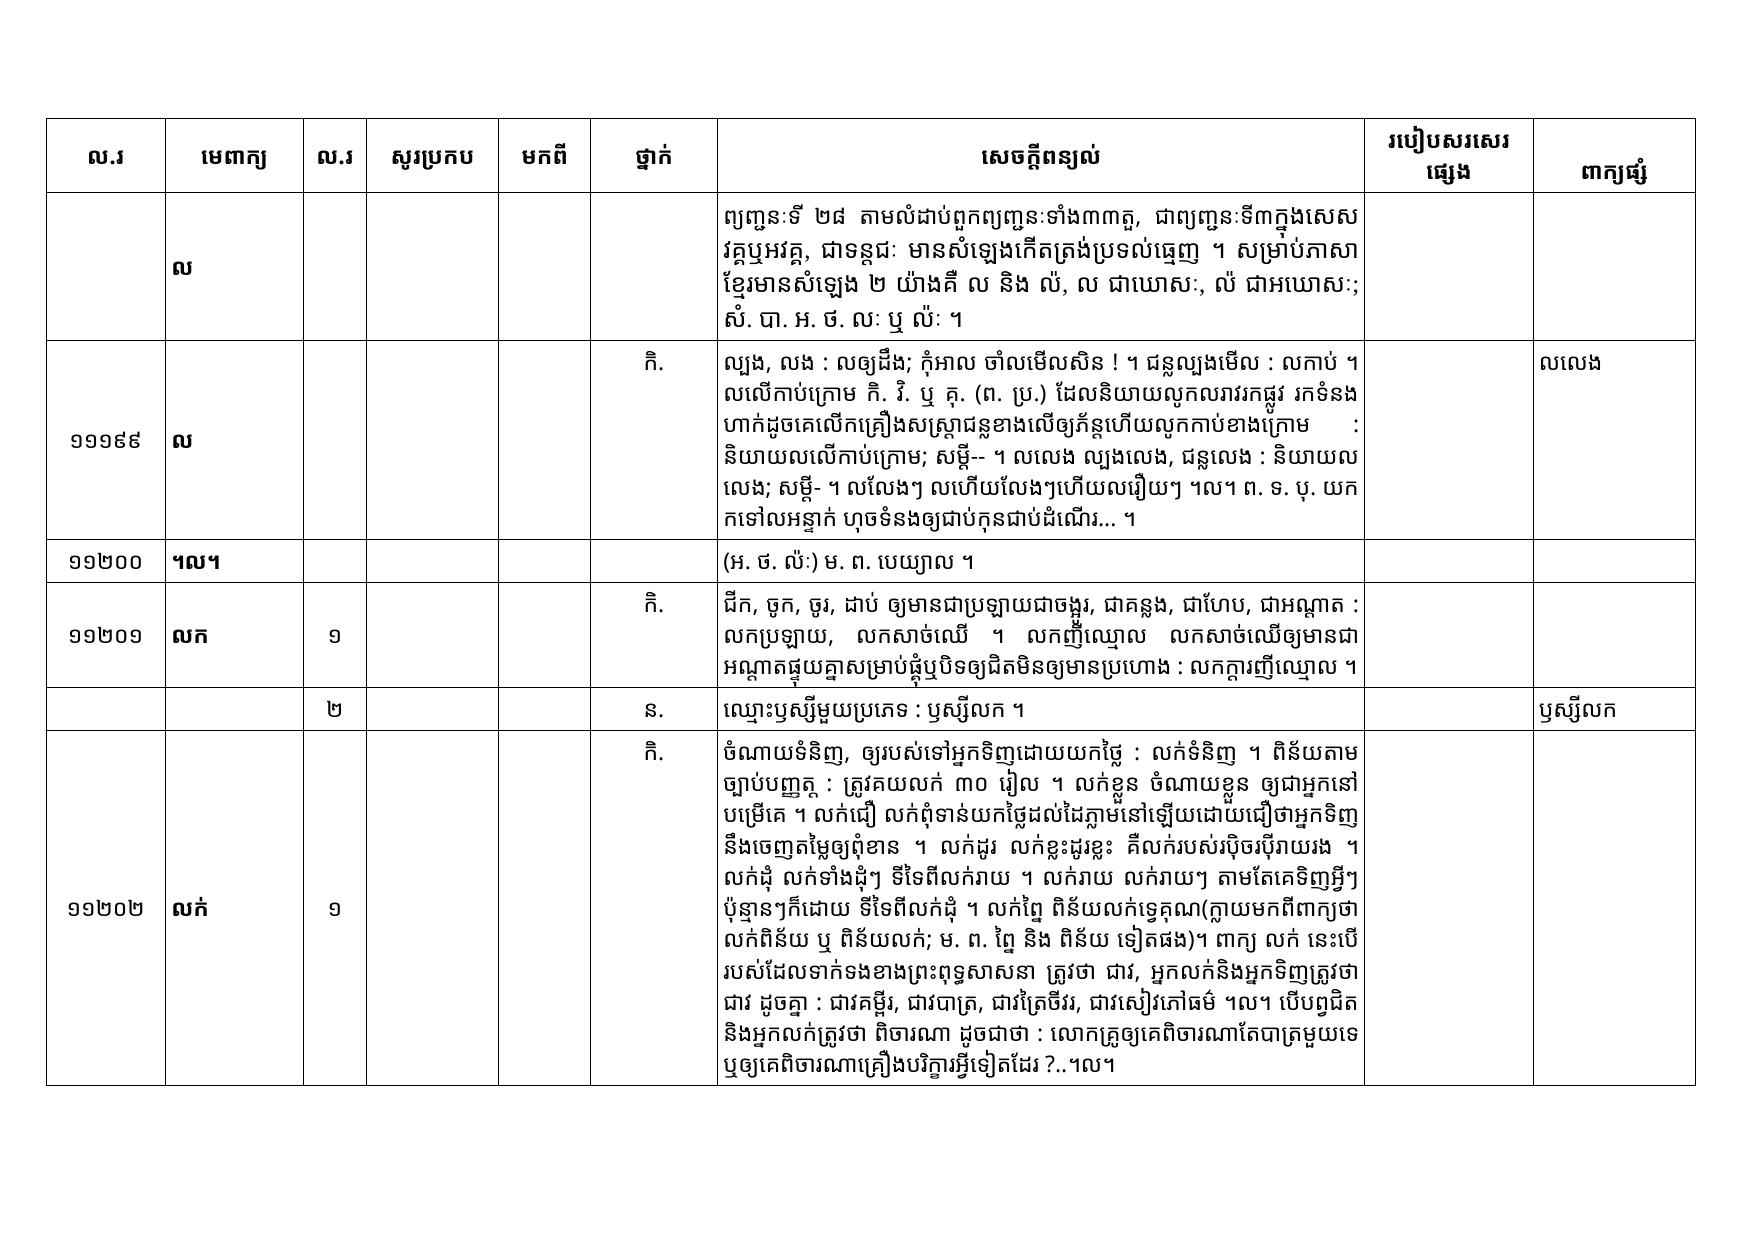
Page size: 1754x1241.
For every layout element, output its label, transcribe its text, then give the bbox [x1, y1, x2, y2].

table_cell [1534, 193, 1695, 340]
table_cell ១១២០២ [47, 731, 165, 1085]
table_cell ឈ្មោះ​ឫស្សី​មួយ​ប្រភេទ : ឫស្សី​លក ។ [718, 688, 1364, 730]
table_cell ។ល។ [166, 540, 303, 582]
table_header ល.រ [304, 119, 366, 192]
table_cell ១ [304, 583, 366, 687]
table_cell កិ. [591, 731, 717, 1085]
table_cell [367, 688, 498, 730]
table_cell [367, 193, 498, 340]
table_cell [367, 731, 498, 1085]
table_header ពាក្យ​ផ្សំ [1534, 119, 1695, 192]
table_cell ល [166, 193, 303, 340]
table_cell ១១១៩៩ [47, 341, 165, 539]
table_cell [304, 540, 366, 582]
table_cell [1365, 688, 1533, 730]
table_cell [499, 540, 590, 582]
table_header សេចក្ដី​ពន្យល់ [718, 119, 1364, 192]
table_cell [166, 688, 303, 730]
table_cell លក់ [166, 731, 303, 1085]
table_cell ១ [304, 731, 366, 1085]
table_cell [367, 341, 498, 539]
table_cell ចំណាយ​ទំនិញ, ឲ្យ​របស់​ទៅ​អ្នក​ទិញ​ដោយ​យក​ថ្លៃ : លក់​ទំនិញ ។ ពិន័យ​តាម​ច្បាប់​បញ្ញត្ត : ត្រូវ​គយ​លក់ ៣០ រៀល ។ លក់​ខ្លួន ចំណាយ​ខ្លួន ឲ្យ​ជា​អ្នក​នៅ​បម្រើ​គេ ។ លក់​ជឿ លក់​ពុំទាន់​យក​ថ្លៃ​ដល់​ដៃ​ភ្លាម​នៅ​ឡើយ​ដោយ​ជឿ​ថា​អ្នក​ទិញ​នឹង​ចេញ​តម្លៃ​ឲ្យ​ពុំ​ខាន ។ លក់​ដូរ លក់​ខ្លះ​ដូរ​ខ្លះ គឺ​លក់​របស់​រប៉ិចរប៉ី​រាយ​រង ។ លក់​ដុំ លក់​ទាំង​ដុំ​ៗ ទីទៃ​ពី​លក់​រាយ ។ លក់​រាយ លក់​រាយ​ៗ តាម​តែ​គេ​ទិញ​អ្វី​ៗ​ប៉ុន្មាន​ៗ​ក៏​ដោយ ទីទៃ​ពី​លក់​ដុំ ។ លក់​ព្នៃ ពិន័យ​លក់​ទ្វេ​គុណ​(ក្លាយ​មក​ពី​ពាក្យ​ថា លក់​ពិន័យ ឬ ពិន័យ​លក់; ម. ព. ព្នៃ និង​ ពិន័យ ទៀត​ផង)។ ពាក្យ លក់ នេះ​បើ​របស់​ដែល​ទាក់ទង​ខាង​ព្រះ​ពុទ្ធ​សាសនា ត្រូវ​ថា ជាវ, អ្នក​លក់​និង​អ្នក​ទិញ​ត្រូវ​ថា ជាវ ដូច​គ្នា : ជាវ​គម្ពីរ, ជាវ​បាត្រ, ជាវ​ត្រៃ​ចីវរ, ជាវ​សៀវភៅ​ធម៌ ។ល។ បើ​បព្វជិត​និង​អ្នក​លក់​ត្រូវ​ថា ពិចារណា ដូច​ជា​ថា : លោក​គ្រូ​ឲ្យ​គេ​ពិចារណា​តែ​បាត្រ​មួយ​ទេ ឬ​ឲ្យ​គេ​ពិចារណា​គ្រឿង​បរិក្ខារ​អ្វី​ទៀត​ដែរ ?..។ល។ [718, 731, 1364, 1085]
table_cell ល [166, 341, 303, 539]
table_cell [367, 540, 498, 582]
table_cell ជីក, ចូក, ចូរ, ដាប់ ឲ្យ​មាន​ជា​ប្រឡាយ​ជា​ចង្អូរ, ជា​គន្លង, ជា​ហែប, ជា​អណ្តាត : លក​ប្រឡាយ, លក​សាច់​ឈើ ។ លក​ញី​ឈ្មោល លក​សាច់​ឈើ​ឲ្យ​មាន​ជា​អណ្តាត​ផ្ទុយ​គ្នា​សម្រាប់​ផ្គុំ​ឬ​បិទ​ឲ្យ​ជិត​មិន​ឲ្យ​មាន​ប្រហោង : លក​ក្តារ​ញី​ឈ្មោល ។ [718, 583, 1364, 687]
table_cell [591, 540, 717, 582]
table_cell [499, 731, 590, 1085]
table_cell ២ [304, 688, 366, 730]
table_cell [1534, 731, 1695, 1085]
table_cell [499, 341, 590, 539]
table_cell [499, 688, 590, 730]
table_header មក​ពី [499, 119, 590, 192]
table_header សូរ​ប្រកប [367, 119, 498, 192]
table_cell [47, 193, 165, 340]
table_cell [304, 341, 366, 539]
table_cell (អ. ថ. ល៉ៈ) ម. ព. បេយ្យាល ។ [718, 540, 1364, 582]
table_cell [499, 583, 590, 687]
table_header មេ​ពាក្យ [166, 119, 303, 192]
table_cell [1365, 731, 1533, 1085]
table_cell លលេង [1534, 341, 1695, 539]
table_cell [1365, 583, 1533, 687]
table_cell [47, 688, 165, 730]
table_cell កិ. [591, 583, 717, 687]
table_cell [1534, 583, 1695, 687]
table_cell ន. [591, 688, 717, 730]
table_cell ១១២០០ [47, 540, 165, 582]
table_cell ព្យញ្ជនៈ​ទី ២៨ តាម​លំដាប់​ពួក​ព្យញ្ជនៈ​ទាំង​៣៣​តួ, ជា​ព្យញ្ជនៈ​ទី​៣​ក្នុង​សេស​វគ្គ​ឬ​អវគ្គ, ជា​ទន្តជៈ មាន​សំឡេង​កើត​ត្រង់​ប្រទល់​ធ្មេញ ។ សម្រាប់​ភាសា​ខ្មែរ​មាន​សំឡេង ២ យ៉ាង​គឺ ល និង ល៉, ល ជា​ឃោសៈ, ល៉ ជា​អឃោសៈ; សំ. បា. អ. ថ. លៈ ឬ ល៉ៈ ។ [718, 193, 1364, 340]
table_header ថ្នាក់ [591, 119, 717, 192]
table_header ល.រ [47, 119, 165, 192]
table_cell [1365, 193, 1533, 340]
table_cell [499, 193, 590, 340]
table_cell [304, 193, 366, 340]
table_cell [1534, 540, 1695, 582]
table_cell លក [166, 583, 303, 687]
table_cell ឫស្សី​លក [1534, 688, 1695, 730]
table_cell កិ. [591, 341, 717, 539]
table_cell [591, 193, 717, 340]
table_cell ល្បង, លង : ល​ឲ្យ​ដឹង; កុំ​អាល ចាំ​ល​មើល​សិន ! ។ ជន្ល​ល្បង​មើល : ល​កាប់ ។ ល​លើ​កាប់​ក្រោម កិ. វិ. ឬ គុ. (ព. ប្រ.) ដែល​និយាយ​លូក​ល​រាវ​រក​ផ្លូវ រក​ទំនង ហាក់​ដូច​គេ​លើក​គ្រឿង​សស្រ្តា​ជន្ល​ខាង​លើ​ឲ្យ​ភ័ន្ត​ហើយ​លូក​កាប់​ខាង​ក្រោម : និយាយ​ល​លើ​កាប់​ក្រោម; សម្ដី-- ។ ល​លេង ល្បង​លេង, ជន្ល​លេង : និយាយ​ល​លេង; សម្ដី- ។ លលែង​ៗ ល​ហើយ​លែង​ៗ​ហើយ​ល​រឿយ​ៗ ។ល។ ព. ទ. បុ. យក​ក​ទៅ​ល​អន្ទាក់ ហុច​ទំនង​ឲ្យ​ជាប់​កុន​ជាប់​ដំណើរ... ។ [718, 341, 1364, 539]
table_header របៀប​សរសេរ​ផ្សេង [1365, 119, 1533, 192]
table_cell [1365, 341, 1533, 539]
table_cell [1365, 540, 1533, 582]
table_cell ១១២០១ [47, 583, 165, 687]
table_cell [367, 583, 498, 687]
